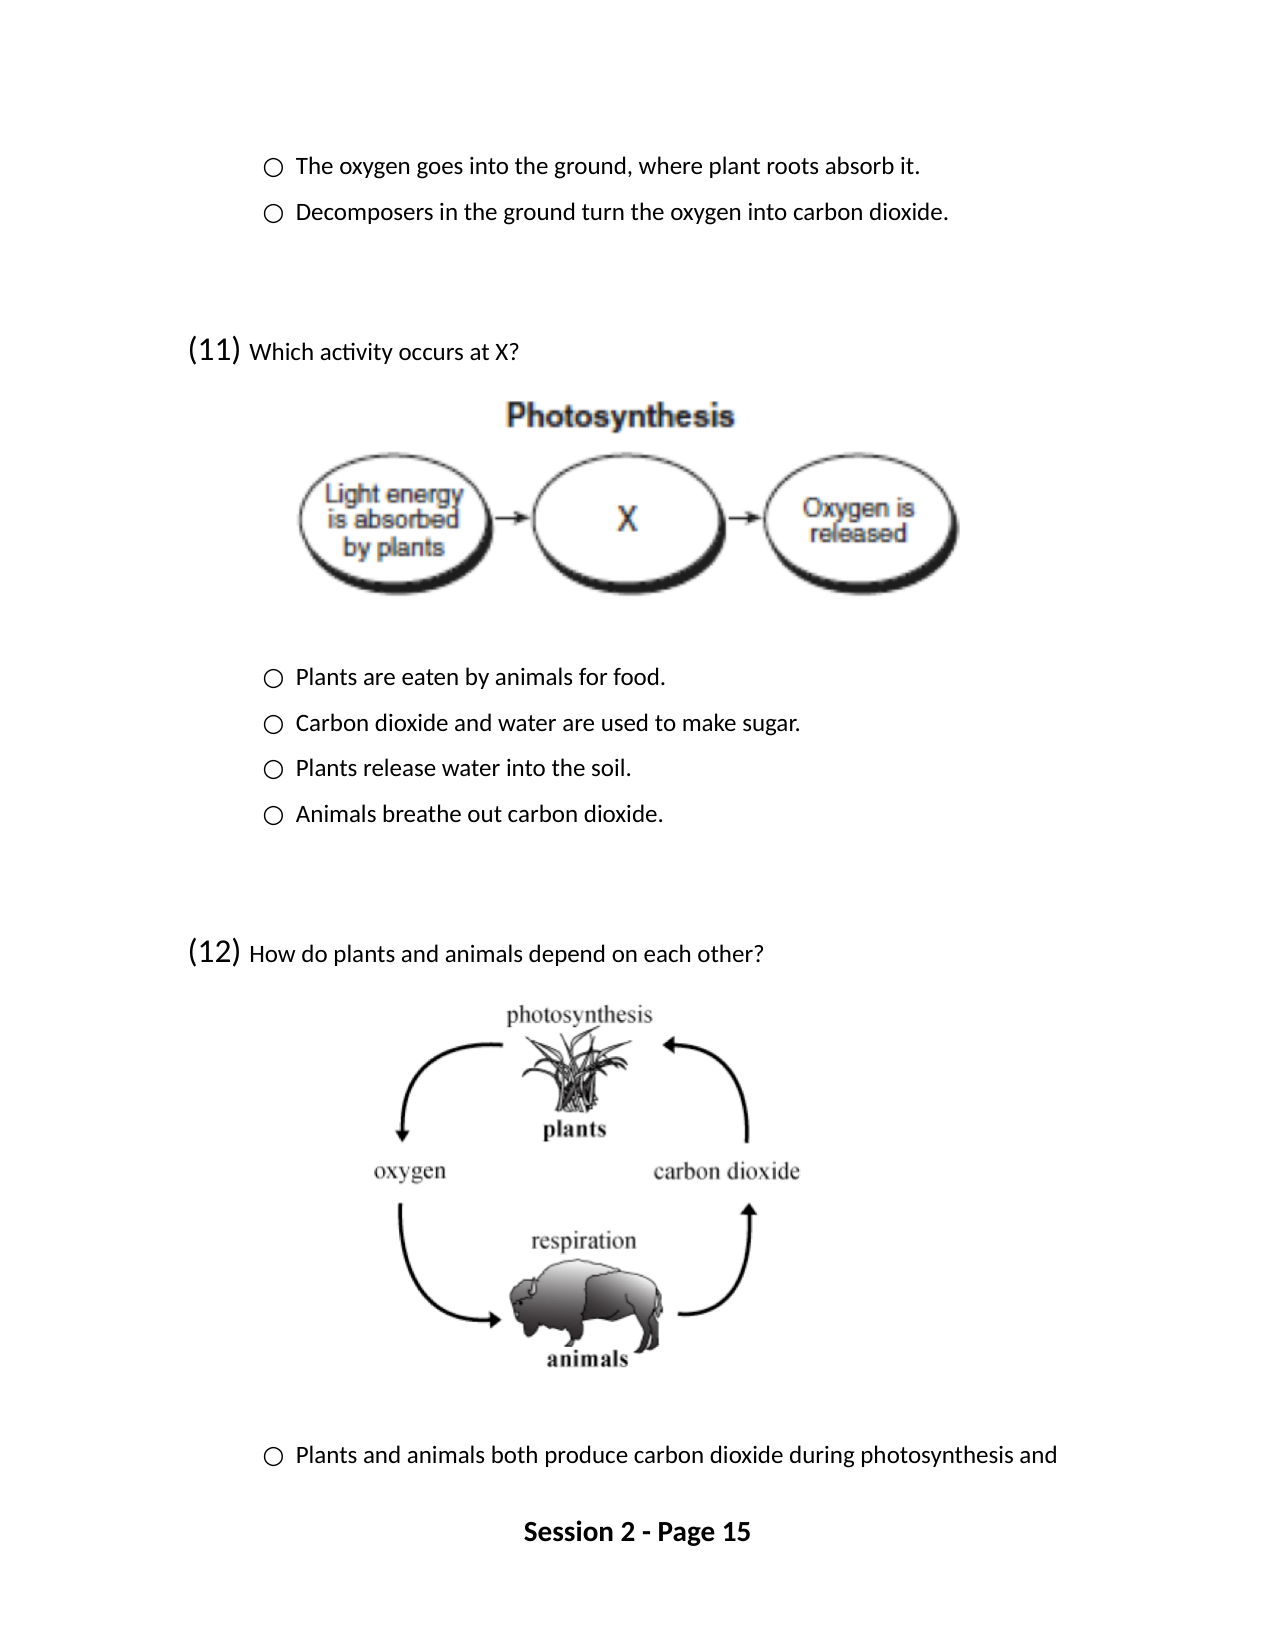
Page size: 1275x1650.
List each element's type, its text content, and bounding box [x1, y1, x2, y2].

list How do plants and animals depend on each other? ○ Plants and animals both produce carbon dioxide during photosynthesis and [187, 930, 1125, 1470]
picture [273, 374, 985, 616]
picture [367, 976, 817, 1394]
list ○ The oxygen goes into the ground, where plant roots absorb it. ○ Decomposers in the ground turn the oxygen into carbon dioxide. [187, 150, 1125, 314]
list Which activity occurs at X? ○ Plants are eaten by animals for food. ○ Carbon dioxide and water are used to make sugar. ○ Plants release water into the soil. ○ Animals breathe out carbon dioxide. [187, 328, 1125, 916]
